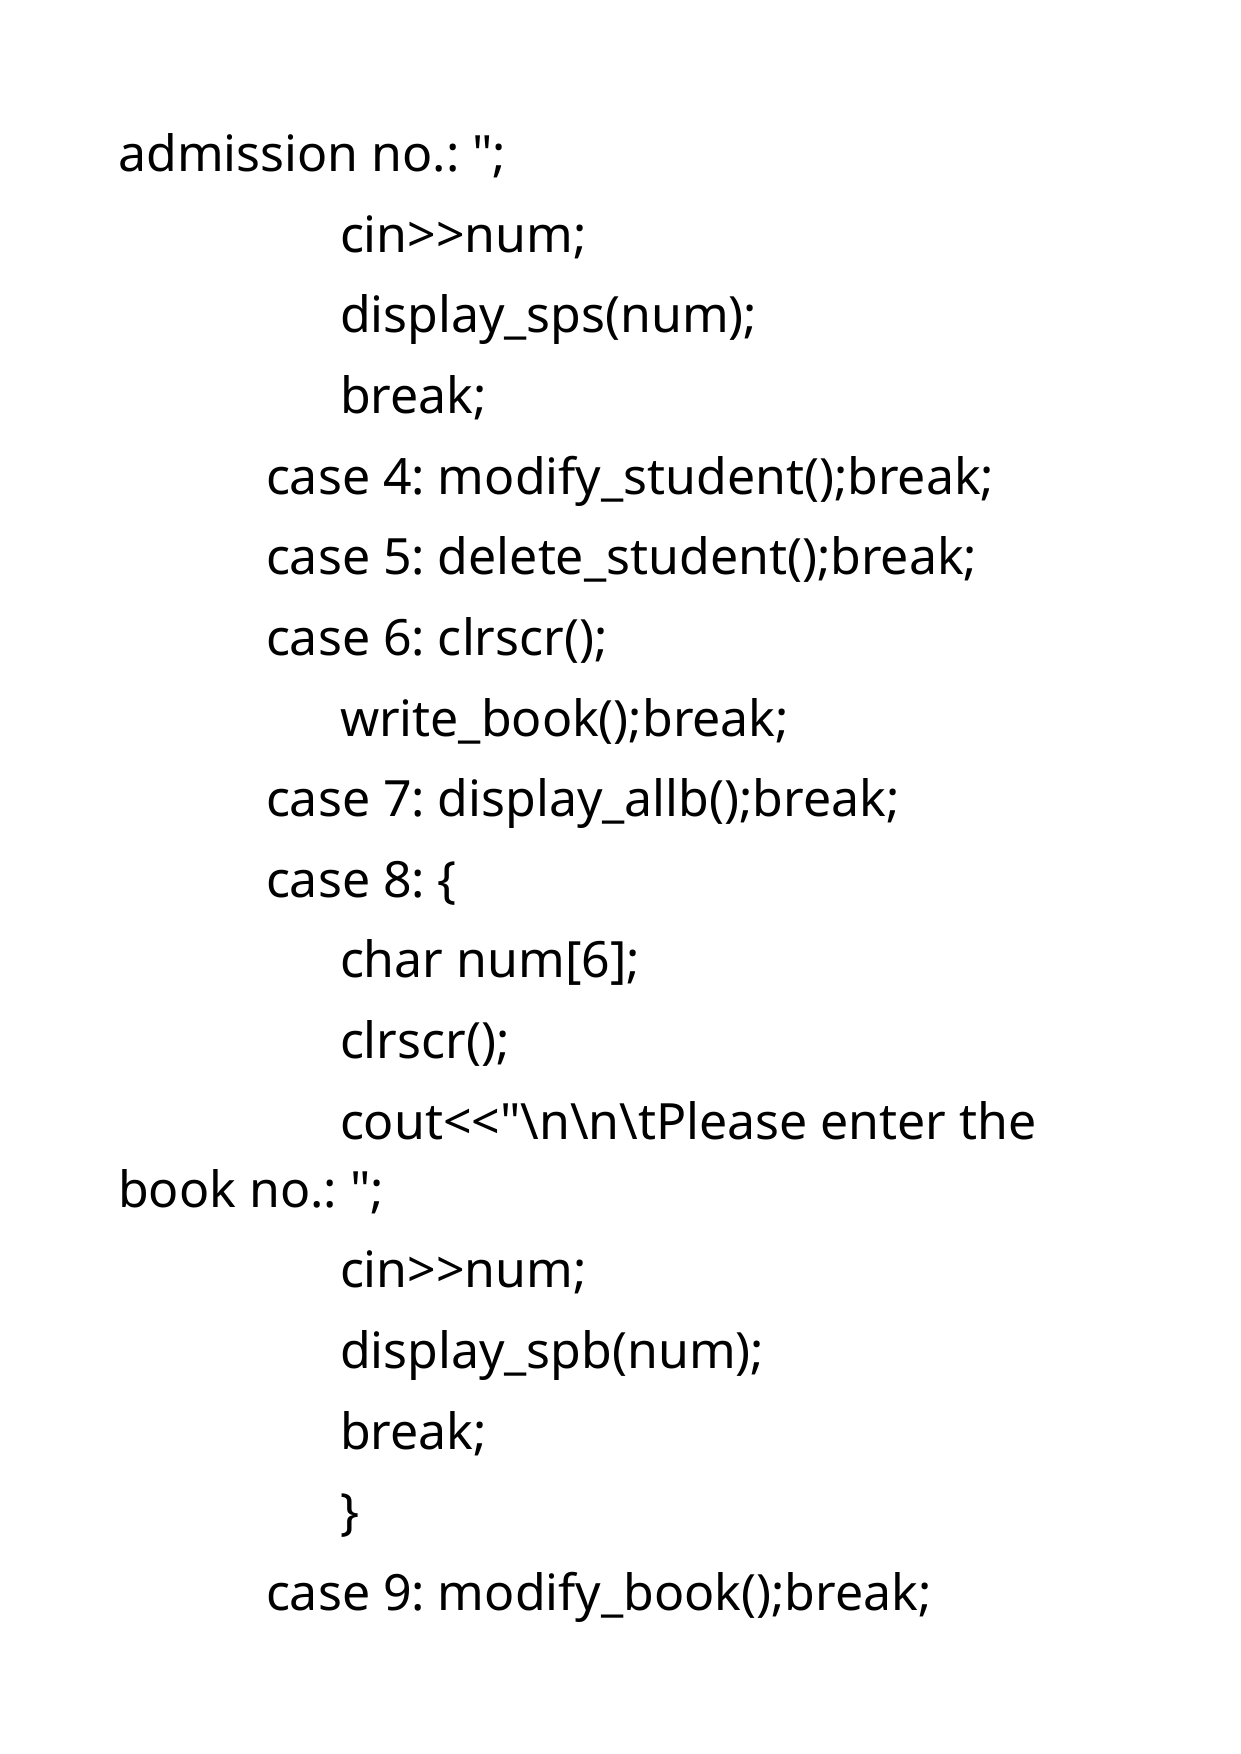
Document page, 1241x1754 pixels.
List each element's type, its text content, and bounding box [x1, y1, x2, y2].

text char num[6]; [118, 924, 1122, 992]
text case 4: modify_student();break; [118, 441, 1122, 509]
text case 5: delete_student();break; [118, 521, 1122, 589]
text admission no.: "; [118, 118, 1122, 186]
text display_spb(num); [118, 1315, 1122, 1383]
text break; [118, 1396, 1122, 1464]
text case 6: clrscr(); [118, 602, 1122, 670]
text cin>>num; [118, 199, 1122, 267]
text } [118, 1476, 1122, 1544]
text cout<<"\n\n\tPlease enter the book no.: "; [118, 1086, 1122, 1222]
text display_sps(num); [118, 279, 1122, 347]
text cin>>num; [118, 1234, 1122, 1302]
text case 7: display_allb();break; [118, 763, 1122, 831]
text write_book();break; [118, 682, 1122, 751]
text clrscr(); [118, 1005, 1122, 1073]
text case 8: { [118, 844, 1122, 912]
text break; [118, 360, 1122, 428]
text case 9: modify_book();break; [118, 1557, 1122, 1625]
